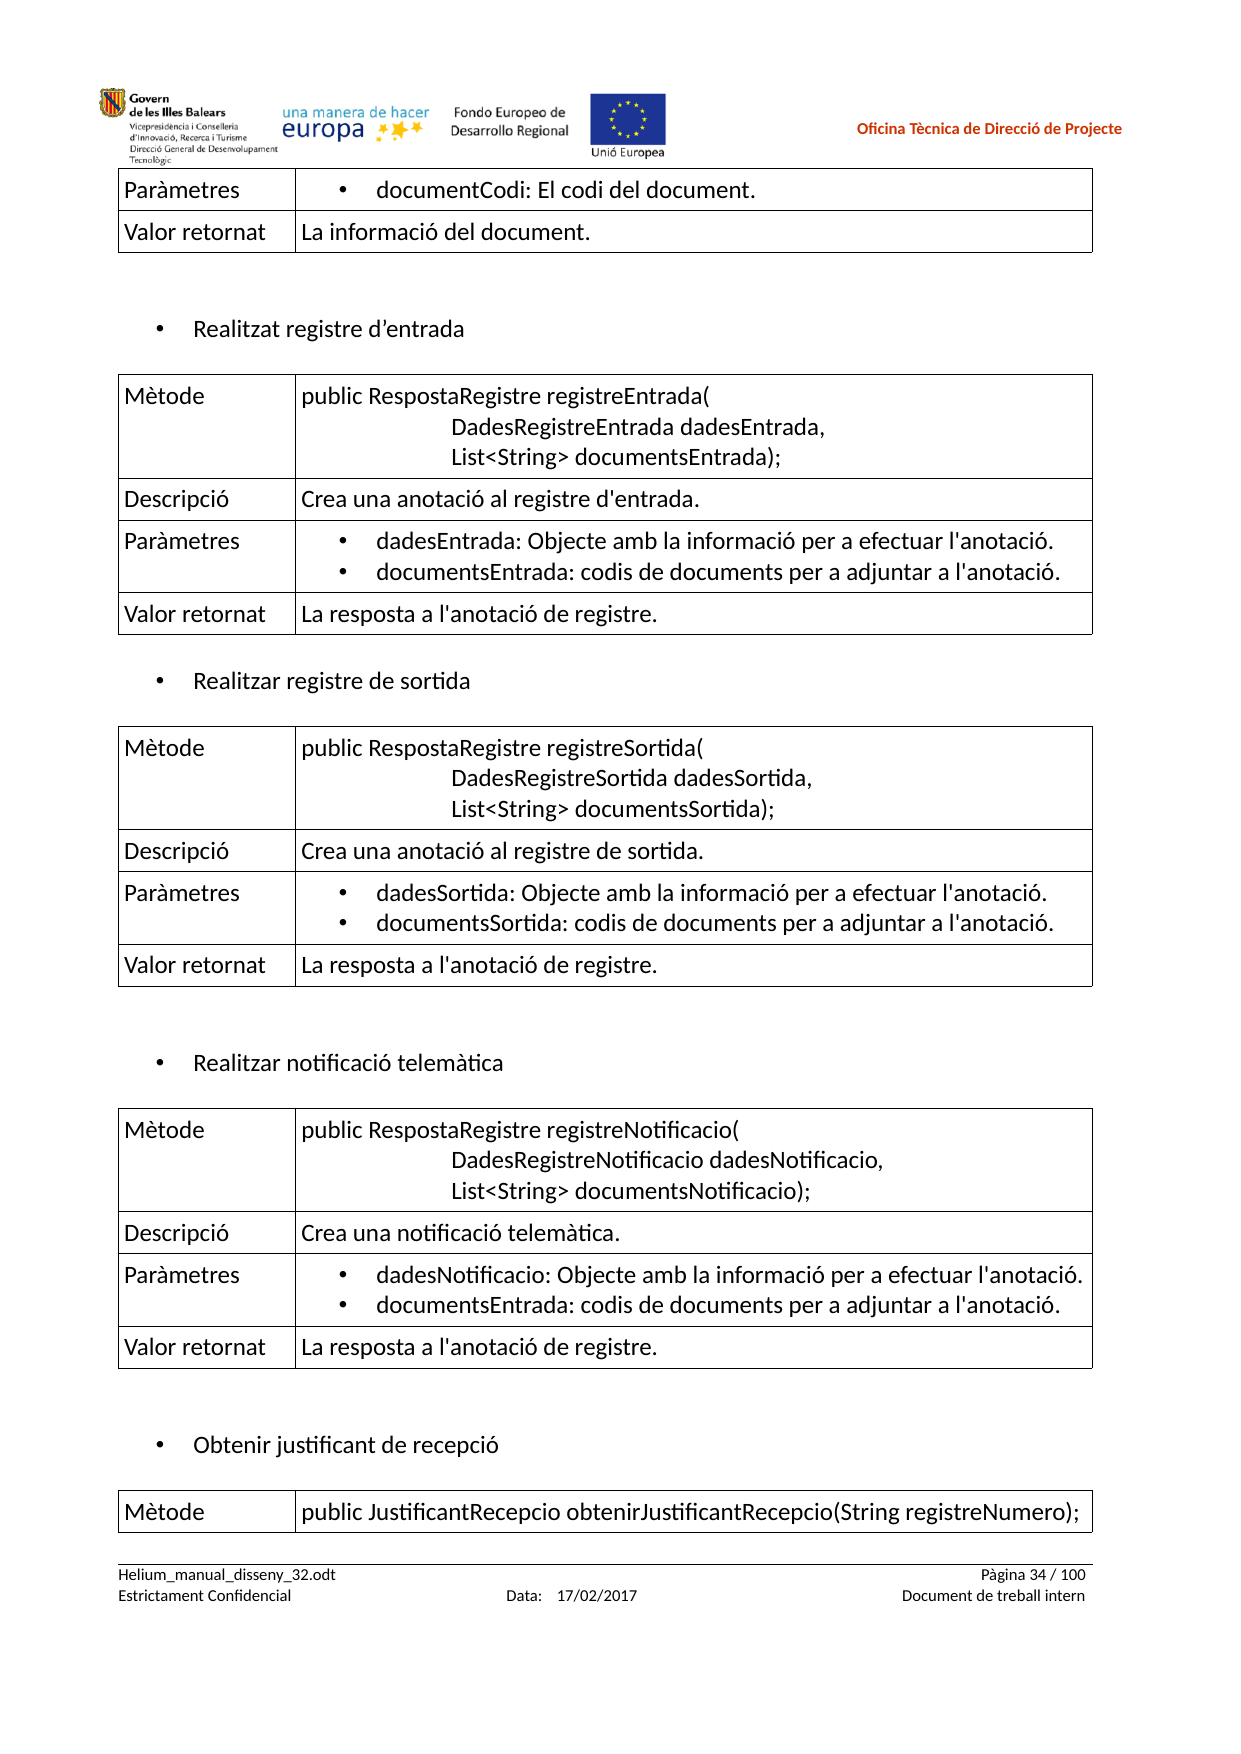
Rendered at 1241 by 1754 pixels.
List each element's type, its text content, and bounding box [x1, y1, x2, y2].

table_cell dadesSortida: Objecte amb la informació per a efectuar l'anotació. documentsSortida: codis de documents per a adjuntar a l'anotació. [296, 872, 1092, 944]
table_header Mètode [119, 1491, 295, 1532]
table_cell documentCodi: El codi del document. [296, 169, 1092, 210]
table_cell Valor retornat [119, 945, 295, 986]
table_cell Descripció [119, 479, 295, 519]
table_cell Crea una anotació al registre de sortida. [296, 830, 1092, 871]
table_cell Descripció [119, 1212, 295, 1253]
table_cell La resposta a l'anotació de registre. [296, 1327, 1092, 1368]
table_cell dadesNotificacio: Objecte amb la informació per a efectuar l'anotació. documentsEntrada: codis de documents per a adjuntar a l'anotació. [296, 1254, 1092, 1326]
table_header public RespostaRegistre registreNotificacio( DadesRegistreNotificacio dadesNotificacio, List<String> documentsNotificacio); [296, 1109, 1092, 1211]
table_cell Descripció [119, 830, 295, 871]
table_header public JustificantRecepcio obtenirJustificantRecepcio(String registreNumero); [296, 1491, 1092, 1532]
table_header public RespostaRegistre registreEntrada( DadesRegistreEntrada dadesEntrada, List<String> documentsEntrada); [296, 375, 1092, 477]
list Realitzat registre d’entrada [156, 313, 1122, 344]
table_cell Paràmetres [119, 521, 295, 592]
list Realitzar notificació telemàtica [156, 1047, 1122, 1077]
table_header Mètode [119, 727, 295, 829]
table_cell Crea una anotació al registre d'entrada. [296, 479, 1092, 519]
table_cell La informació del document. [296, 211, 1092, 252]
picture [99, 87, 668, 166]
table_header public RespostaRegistre registreSortida( DadesRegistreSortida dadesSortida, List<String> documentsSortida); [296, 727, 1092, 829]
table_cell La resposta a l'anotació de registre. [296, 945, 1092, 986]
table_cell Crea una notificació telemàtica. [296, 1212, 1092, 1253]
table_cell Valor retornat [119, 593, 295, 634]
table_cell Valor retornat [119, 211, 295, 252]
table_header Mètode [119, 1109, 295, 1211]
table_header Mètode [119, 375, 295, 477]
list Obtenir justificant de recepció [156, 1429, 1122, 1459]
table_cell Paràmetres [119, 1254, 295, 1326]
table_cell Paràmetres [119, 872, 295, 944]
table_cell Valor retornat [119, 1327, 295, 1368]
list Realitzar registre de sortida [156, 665, 1122, 695]
table_cell Paràmetres [119, 169, 295, 210]
table_cell La resposta a l'anotació de registre. [296, 593, 1092, 634]
table_cell dadesEntrada: Objecte amb la informació per a efectuar l'anotació. documentsEntrada: codis de documents per a adjuntar a l'anotació. [296, 521, 1092, 592]
